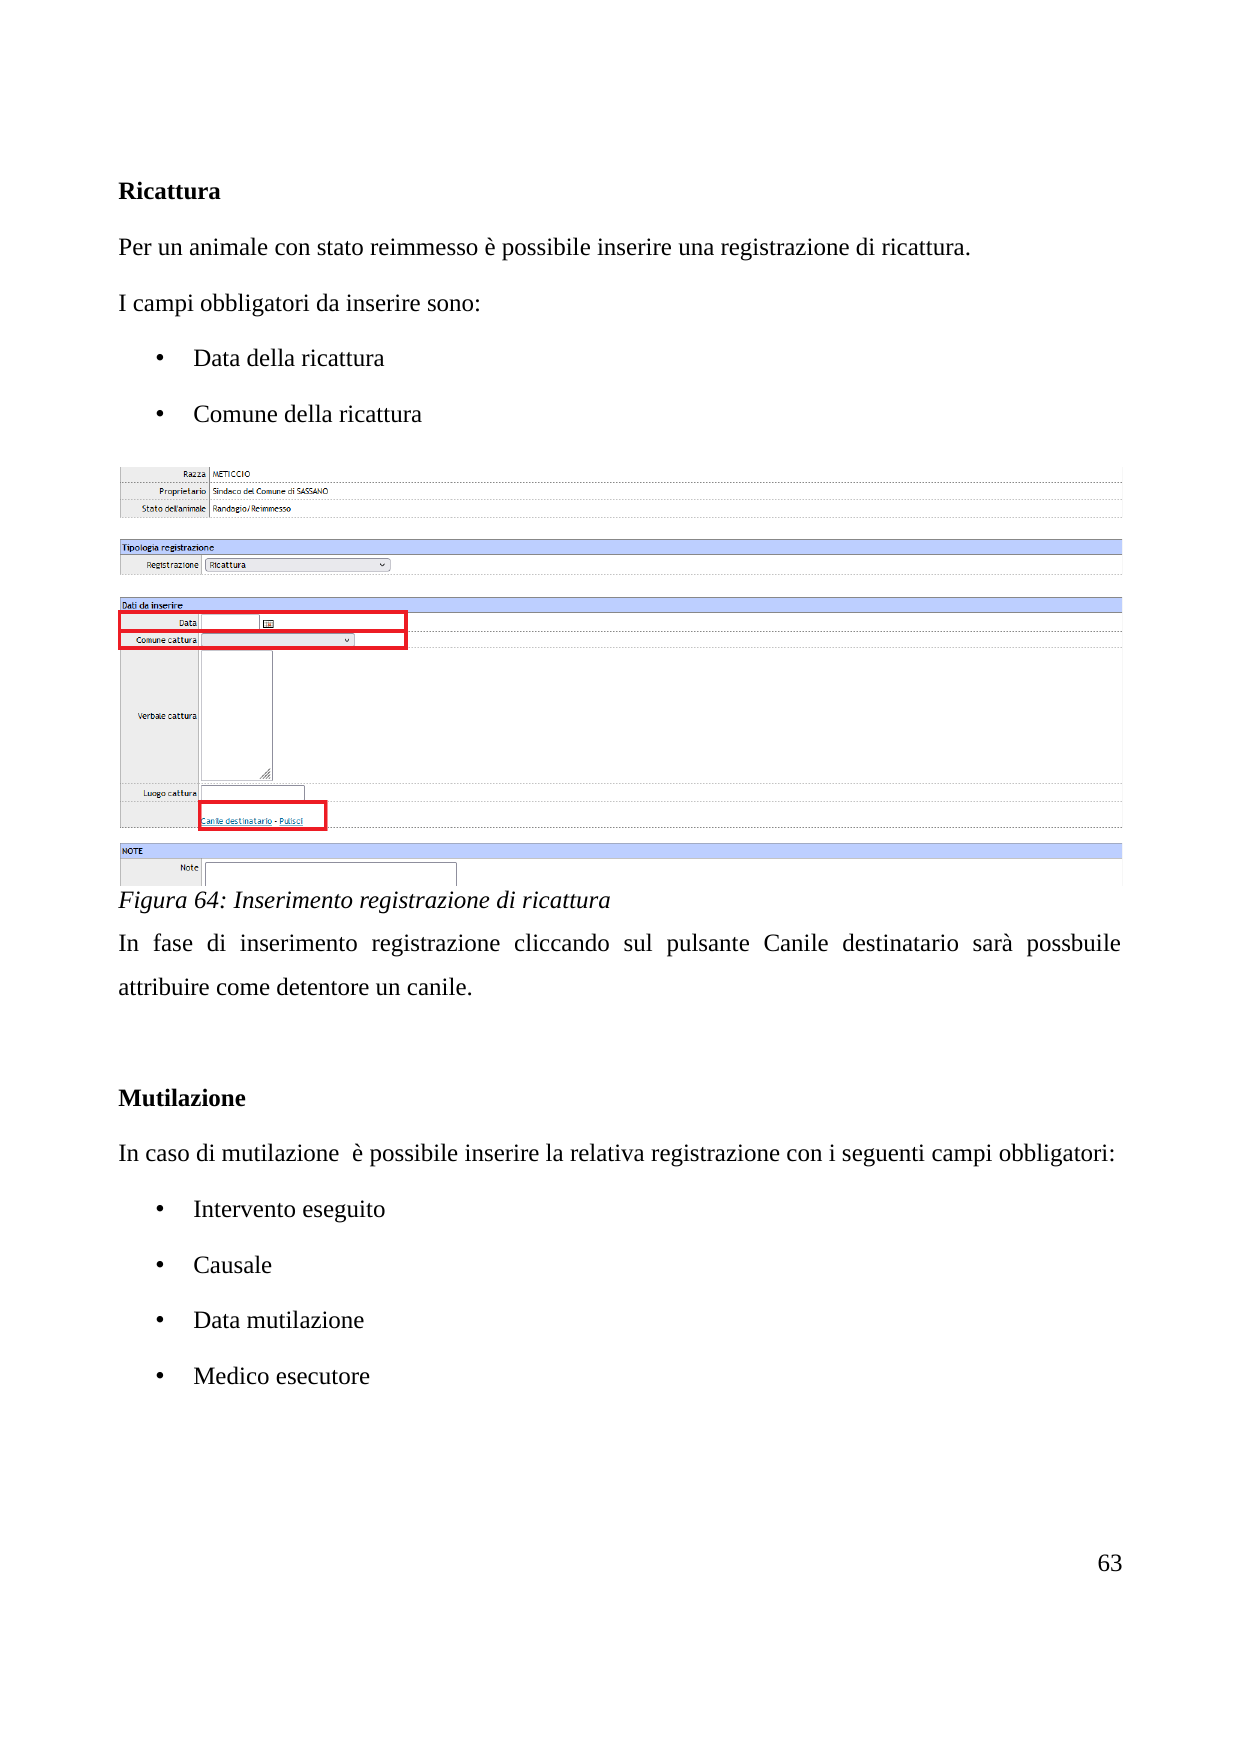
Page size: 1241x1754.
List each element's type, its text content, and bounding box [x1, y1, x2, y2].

list Intervento eseguito [156, 1194, 1122, 1223]
list Comune della ricattura [156, 399, 1122, 428]
text Ricattura [118, 176, 1122, 205]
text Per un animale con stato reimmesso è possibile inserire una registrazione di ricattura. [118, 232, 1122, 261]
list Medico esecutore [156, 1361, 1122, 1390]
text I campi obbligatori da inserire sono: [118, 288, 1122, 316]
text In fase di inserimento registrazione cliccando sul pulsante Canile destinatario sarà possbuile attribuire come detentore un canile. [118, 914, 1122, 1000]
text Figura 64: Inserimento registrazione di ricattura [118, 886, 1122, 914]
text Mutilazione [118, 1083, 1122, 1112]
list Causale [156, 1250, 1122, 1278]
text [118, 1472, 1122, 1501]
list Data mutilazione [156, 1305, 1122, 1334]
text In caso di mutilazione è possibile inserire la relativa registrazione con i seguenti campi obbligatori: [118, 1138, 1122, 1167]
list Data della ricattura [156, 343, 1122, 372]
text [118, 454, 1122, 467]
